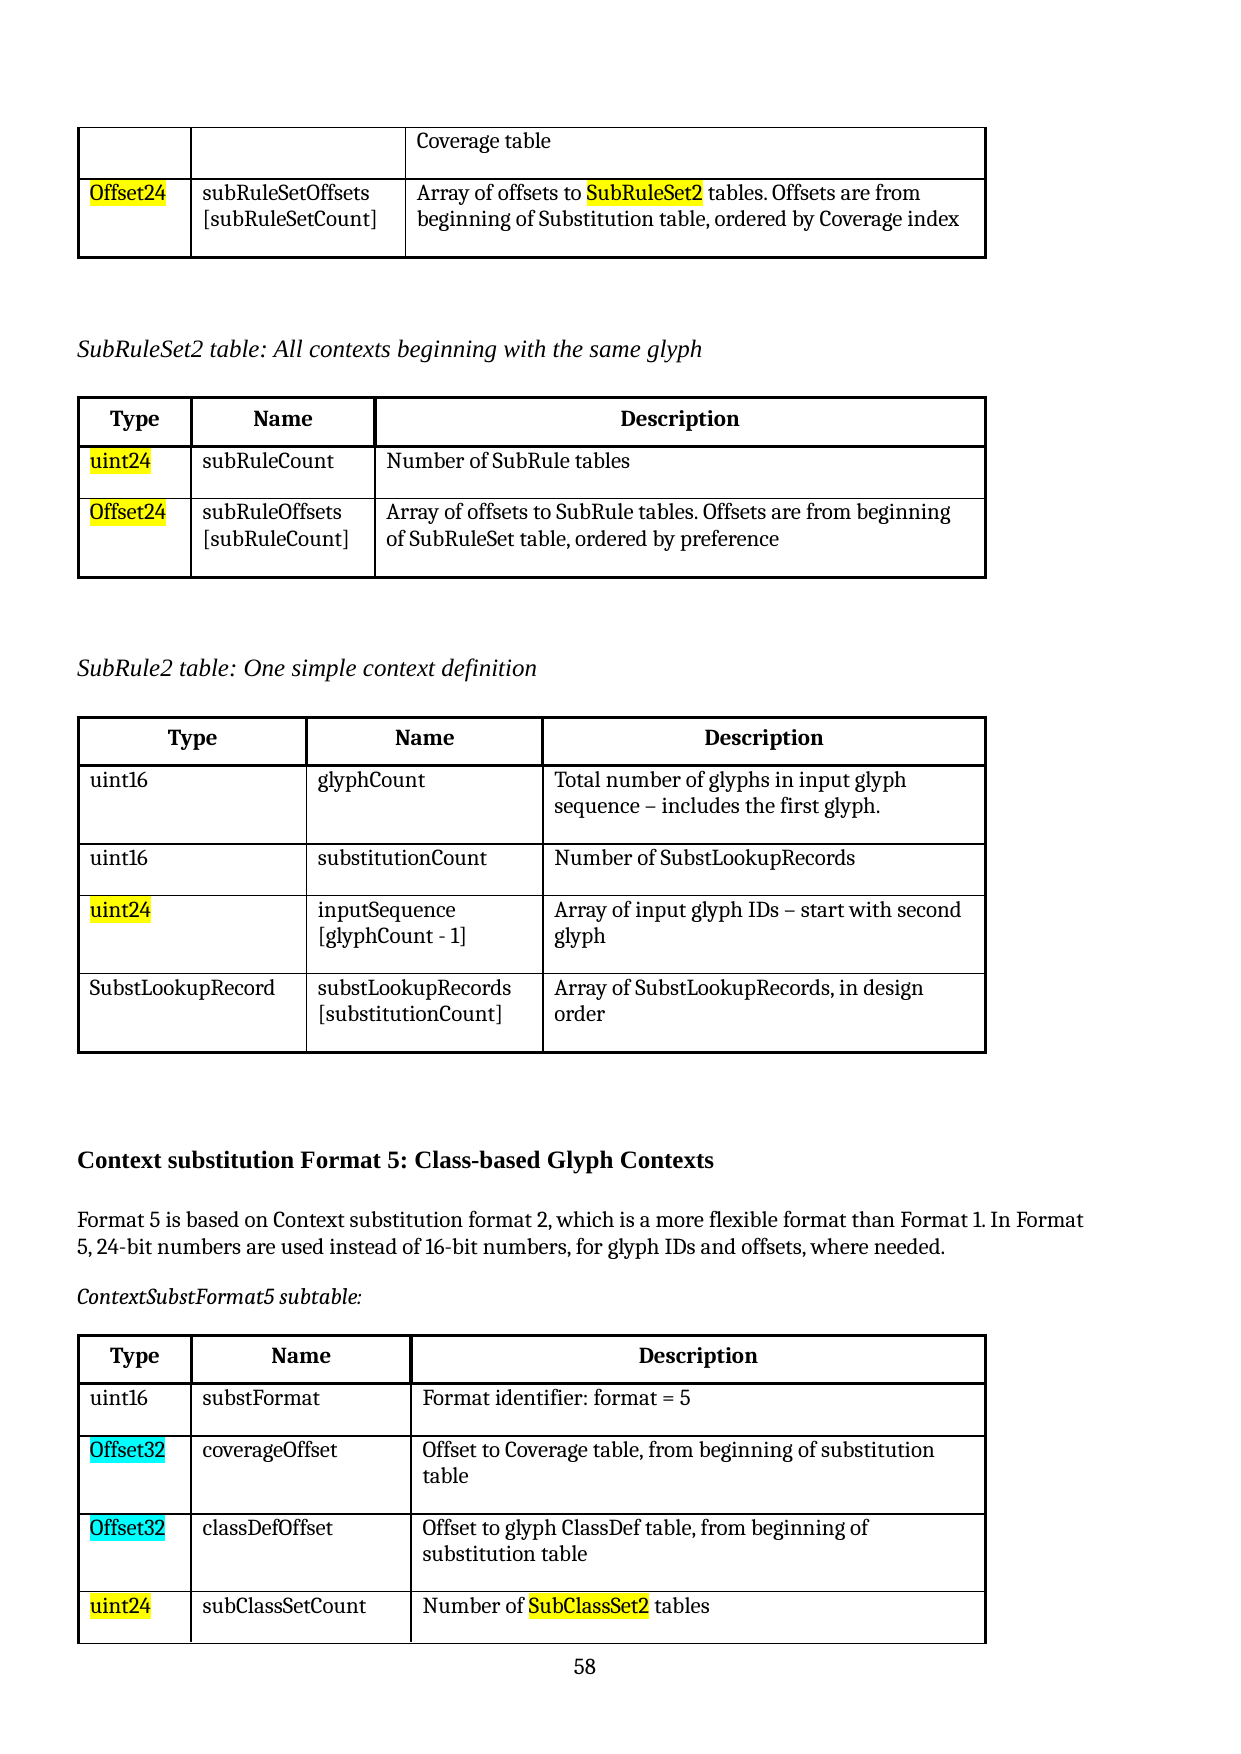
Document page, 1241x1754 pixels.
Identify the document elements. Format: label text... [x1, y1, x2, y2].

table_header Description [413, 1337, 984, 1382]
table_header Name [193, 399, 373, 444]
table_cell uint16 [80, 845, 306, 895]
table_cell substLookupRecords [substitutionCount] [307, 974, 542, 1051]
table_cell inputSequence [glyphCount - 1] [307, 896, 542, 973]
table_cell Array of offsets to SubRule tables. Offsets are from beginning of SubRuleSet table, ordered by preference [376, 499, 984, 576]
table_cell glyphCount [307, 767, 542, 843]
table_cell Offset to glyph ClassDef table, from beginning of substitution table [412, 1515, 984, 1591]
table_cell Array of input glyph IDs – start with second glyph [544, 896, 984, 973]
table_cell Offset to Coverage table, from beginning of substitution table [412, 1437, 984, 1513]
text SubRule2 table: One simple context definition [77, 653, 1093, 682]
table_cell Offset24 [80, 499, 190, 576]
table_cell Offset24 [80, 180, 190, 256]
table_cell classDefOffset [192, 1515, 410, 1591]
table_header Name [308, 719, 541, 764]
table_cell subRuleCount [192, 448, 374, 498]
text Context substitution Format 5: Class-based Glyph Contexts [77, 1145, 1093, 1174]
table_cell Total number of glyphs in input glyph sequence – includes the first glyph. [544, 767, 984, 843]
table_cell coverageOffset [192, 1437, 410, 1513]
text SubRuleSet2 table: All contexts beginning with the same glyph [77, 334, 1093, 363]
table_cell Number of SubClassSet2 tables [412, 1592, 984, 1642]
text Format 5 is based on Context substitution format 2, which is a more flexible format than Format 1. In Format 5, 24-bit numbers are used instead of 16-bit numbers, for glyph IDs and offsets, where needed. [77, 1207, 1093, 1260]
table_header Type [80, 1337, 190, 1382]
table_cell subClassSetCount [192, 1592, 410, 1642]
table_header Name [193, 1337, 409, 1382]
table_cell Format identifier: format = 5 [412, 1385, 984, 1435]
table_header Type [80, 399, 190, 444]
table_cell uint24 [80, 448, 190, 498]
table_cell [80, 128, 190, 178]
table_cell uint24 [80, 896, 306, 973]
table_cell Offset32 [80, 1437, 190, 1513]
table_cell uint24 [80, 1592, 190, 1642]
table_header Description [544, 719, 984, 764]
table_cell Offset32 [80, 1515, 190, 1591]
table_cell [192, 128, 405, 178]
table_cell SubstLookupRecord [80, 974, 306, 1051]
table_cell substFormat [192, 1385, 410, 1435]
table_cell subRuleOffsets [subRuleCount] [192, 499, 374, 576]
table_header Description [377, 399, 984, 444]
table_header Type [80, 719, 305, 764]
text ContextSubstFormat5 subtable: [77, 1284, 1093, 1310]
table_cell substitutionCount [307, 845, 542, 895]
table_cell uint16 [80, 1385, 190, 1435]
table_cell subRuleSetOffsets [subRuleSetCount] [192, 180, 405, 256]
table_cell Array of offsets to SubRuleSet2 tables. Offsets are from beginning of Substitution table, ordered by Coverage index [406, 180, 984, 256]
table_cell Number of SubstLookupRecords [544, 845, 984, 895]
table_cell Number of SubRule tables [376, 448, 984, 498]
table_cell uint16 [80, 767, 306, 843]
table_cell Array of SubstLookupRecords, in design order [544, 974, 984, 1051]
table_cell Coverage table [406, 128, 984, 178]
